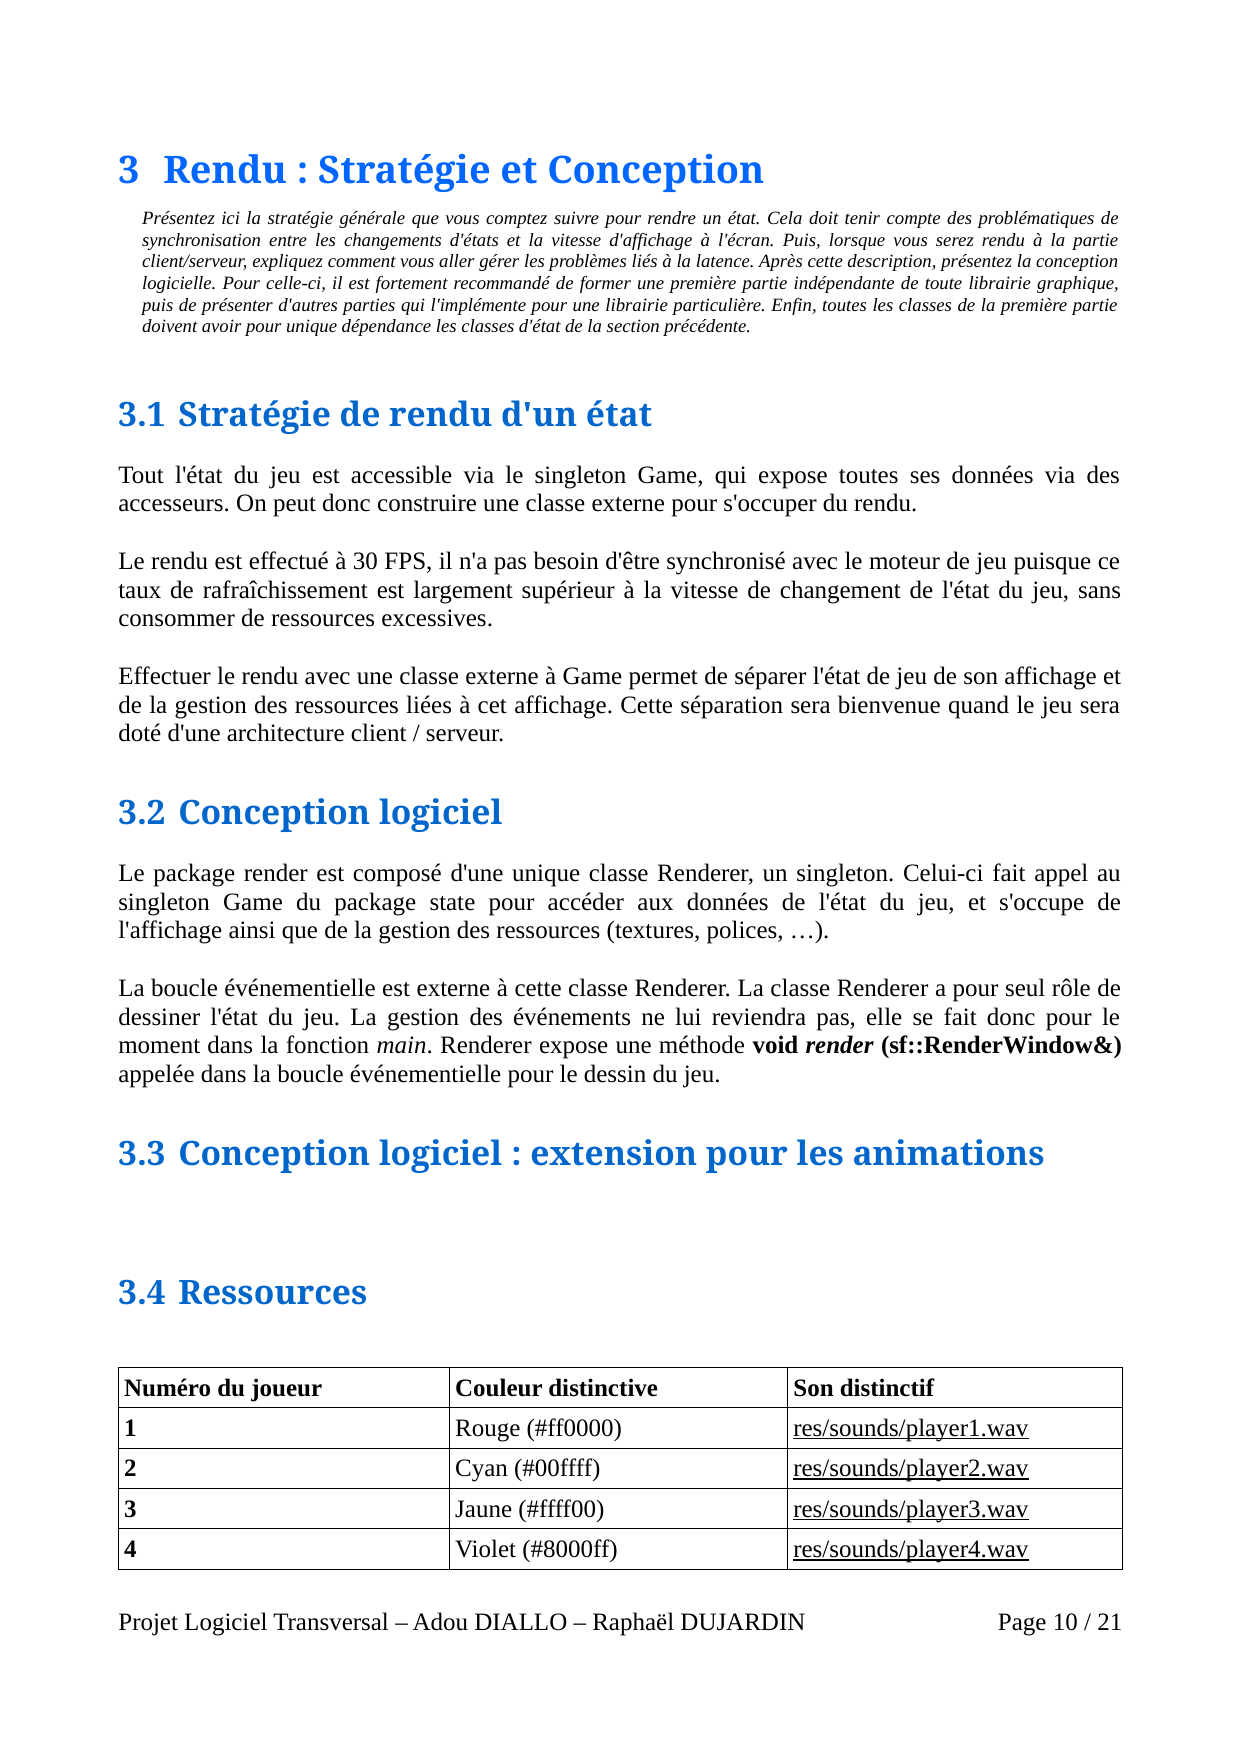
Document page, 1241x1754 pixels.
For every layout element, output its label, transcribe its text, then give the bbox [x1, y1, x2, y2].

subtitle Conception logiciel [118, 789, 1122, 834]
subtitle Stratégie de rendu d'un état [118, 390, 1122, 436]
text La boucle événementielle est externe à cette classe Renderer. La classe Renderer a pour seul rôle de dessiner l'état du jeu. La gestion des événements ne lui reviendra pas, elle se fait donc pour le moment dans la fonction main. Renderer expose une méthode void render (sf::RenderWindow&) appelée dans la boucle événementielle pour le dessin du jeu. [118, 973, 1122, 1088]
table_header Couleur distinctive [450, 1368, 787, 1407]
table_cell res/sounds/player2.wav [788, 1449, 1122, 1488]
table_cell Violet (#8000ff) [450, 1529, 787, 1568]
text Effectuer le rendu avec une classe externe à Game permet de séparer l'état de jeu de son affichage et de la gestion des ressources liées à cet affichage. Cette séparation sera bienvenue quand le jeu sera doté d'une architecture client / serveur. [118, 661, 1122, 747]
table_cell res/sounds/player4.wav [788, 1529, 1122, 1568]
table_cell Jaune (#ffff00) [450, 1489, 787, 1528]
subtitle Conception logiciel : extension pour les animations [118, 1129, 1122, 1175]
table_cell 2 [119, 1449, 449, 1488]
subtitle Ressources [118, 1269, 1122, 1314]
table_cell res/sounds/player1.wav [788, 1408, 1122, 1448]
table_cell 4 [119, 1529, 449, 1568]
table_cell Cyan (#00ffff) [450, 1449, 787, 1488]
table_header Numéro du joueur [119, 1368, 449, 1407]
text Le rendu est effectué à 30 FPS, il n'a pas besoin d'être synchronisé avec le moteur de jeu puisque ce taux de rafraîchissement est largement supérieur à la vitesse de changement de l'état du jeu, sans consommer de ressources excessives. [118, 546, 1122, 632]
table_cell 3 [119, 1489, 449, 1528]
table_header Son distinctif [788, 1368, 1122, 1407]
text Tout l'état du jeu est accessible via le singleton Game, qui expose toutes ses données via des accesseurs. On peut donc construire une classe externe pour s'occuper du rendu. [118, 460, 1122, 517]
table_cell 1 [119, 1408, 449, 1448]
text Présentez ici la stratégie générale que vous comptez suivre pour rendre un état. Cela doit tenir compte des problématiques de synchronisation entre les changements d'états et la vitesse d'affichage à l'écran. Puis, lorsque vous serez rendu à la partie client/serveur, expliquez comment vous aller gérer les problèmes liés à la latence. Après cette description, présentez la conception logicielle. Pour celle-ci, il est fortement recommandé de former une première partie indépendante de toute librairie graphique, puis de présenter d'autres parties qui l'implémente pour une librairie particulière. Enfin, toutes les classes de la première partie doivent avoir pour unique dépendance les classes d'état de la section précédente. [142, 207, 1122, 337]
table_cell Rouge (#ff0000) [450, 1408, 787, 1448]
text Le package render est composé d'une unique classe Renderer, un singleton. Celui-ci fait appel au singleton Game du package state pour accéder aux données de l'état du jeu, et s'occupe de l'affichage ainsi que de la gestion des ressources (textures, polices, …). [118, 858, 1122, 944]
table_cell res/sounds/player3.wav [788, 1489, 1122, 1528]
subtitle Rendu : Stratégie et Conception [118, 143, 1122, 195]
